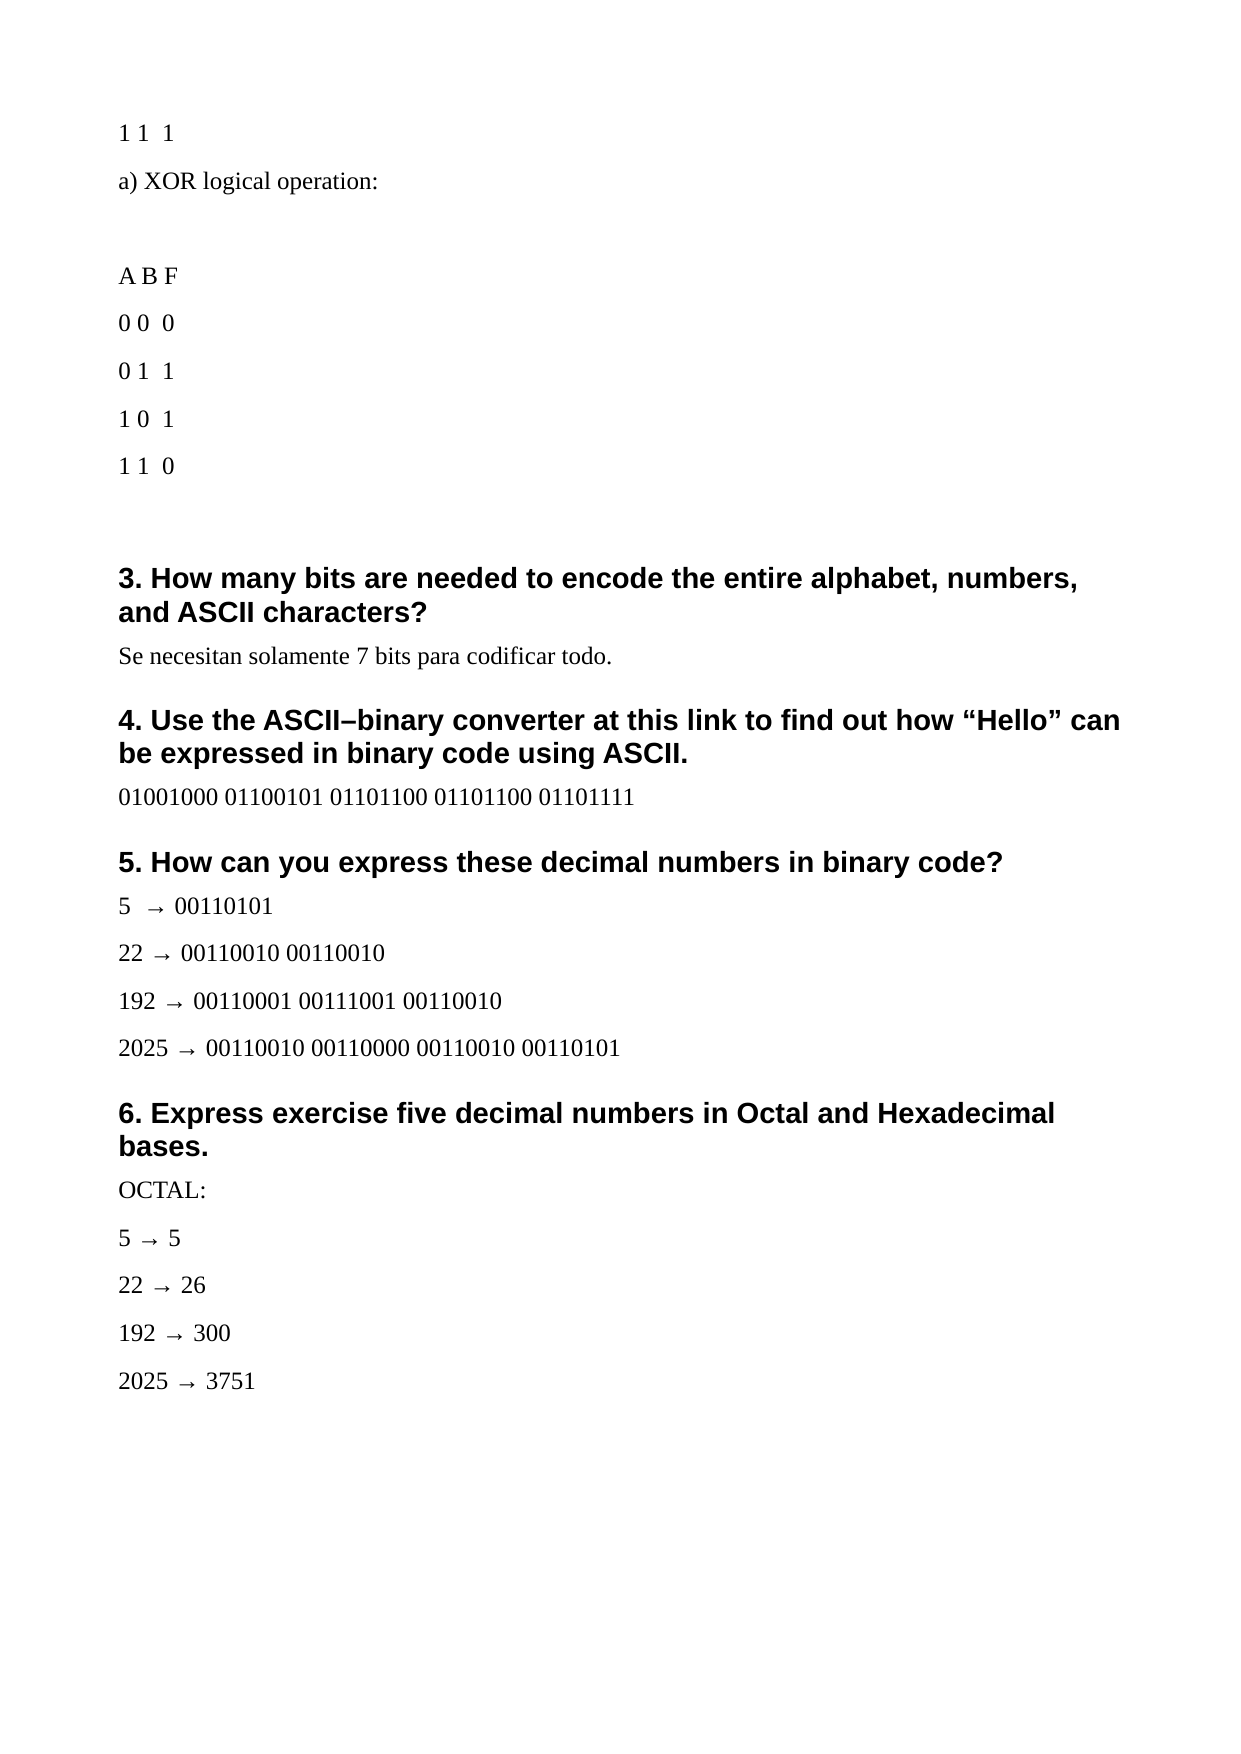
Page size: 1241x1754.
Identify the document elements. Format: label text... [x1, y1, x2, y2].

text a) XOR logical operation: [118, 166, 1122, 194]
subtitle 5. How can you express these decimal numbers in binary code? [118, 845, 1122, 878]
text 2025 → 3751 [118, 1366, 1122, 1394]
text 0 1 1 [118, 356, 1122, 385]
text 1 1 1 [118, 118, 1122, 147]
subtitle 6. Express exercise five decimal numbers in Octal and Hexadecimal bases. [118, 1096, 1122, 1163]
text 5 → 00110101 [118, 891, 1122, 919]
text Se necesitan solamente 7 bits para codificar todo. [118, 641, 1122, 669]
text 1 1 0 [118, 451, 1122, 480]
text 0 0 0 [118, 308, 1122, 337]
text OCTAL: [118, 1175, 1122, 1204]
text 22 → 00110010 00110010 [118, 938, 1122, 967]
text 01001000 01100101 01101100 01101100 01101111 [118, 782, 1122, 811]
text A B F [118, 261, 1122, 290]
subtitle 4. Use the ASCII–binary converter at this link to find out how “Hello” can be expressed in binary code using ASCII. [118, 703, 1122, 770]
text 2025 → 00110010 00110000 00110010 00110101 [118, 1033, 1122, 1062]
text 192 → 300 [118, 1318, 1122, 1347]
subtitle 3. How many bits are needed to encode the entire alphabet, numbers, and ASCII characters? [118, 561, 1122, 628]
text 5 → 5 [118, 1223, 1122, 1252]
text 1 0 1 [118, 404, 1122, 432]
text 22 → 26 [118, 1271, 1122, 1299]
text 192 → 00110001 00111001 00110010 [118, 986, 1122, 1015]
